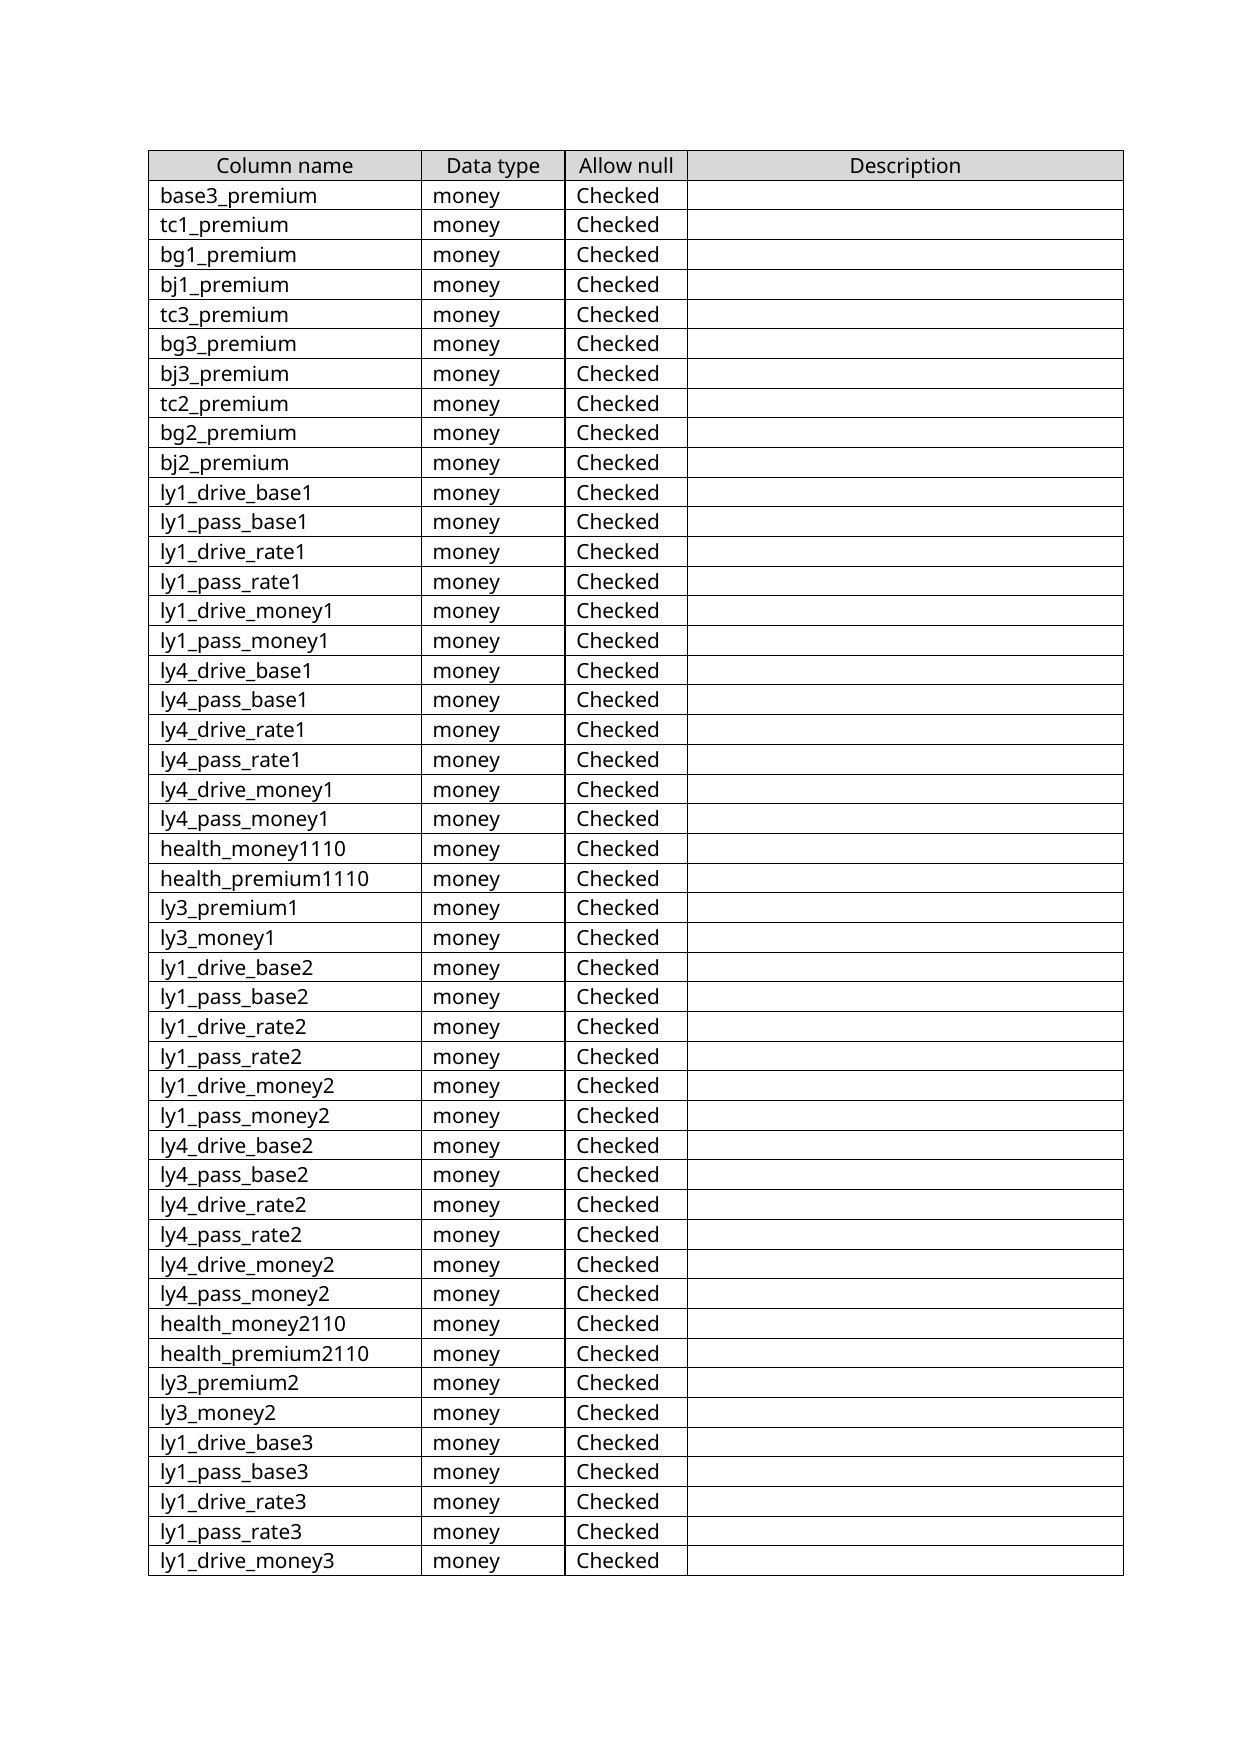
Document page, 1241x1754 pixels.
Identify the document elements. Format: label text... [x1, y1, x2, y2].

table_cell [688, 1160, 1123, 1189]
table_cell [688, 537, 1123, 566]
table_cell health_premium2110 [149, 1339, 421, 1367]
table_cell money [422, 804, 564, 833]
table_cell ly1_drive_rate3 [149, 1487, 421, 1516]
table_cell [1124, 1427, 1154, 1456]
table_cell money [422, 1546, 564, 1575]
table_cell ly4_pass_rate1 [149, 745, 421, 773]
table_cell ly4_drive_money1 [149, 775, 421, 803]
table_cell [1124, 328, 1154, 358]
table_cell money [422, 596, 564, 625]
table_cell Checked [566, 775, 687, 803]
table_cell Checked [566, 210, 687, 239]
table_cell money [422, 1457, 564, 1486]
table_cell [688, 804, 1123, 833]
table_cell money [422, 685, 564, 714]
table_cell [1124, 1011, 1154, 1041]
table_cell health_money2110 [149, 1309, 421, 1337]
table_cell [688, 240, 1123, 269]
table_cell ly1_pass_money2 [149, 1101, 421, 1130]
table_cell money [422, 953, 564, 981]
table_cell [688, 418, 1123, 447]
table_cell [1124, 952, 1154, 981]
table_cell money [422, 656, 564, 684]
table_cell [688, 685, 1123, 714]
table_cell [1124, 833, 1154, 862]
table_cell money [422, 1131, 564, 1159]
table_cell money [422, 1279, 564, 1308]
table_cell bg1_premium [149, 240, 421, 269]
table_cell [1124, 922, 1154, 952]
table_cell Checked [566, 537, 687, 566]
table_cell money [422, 864, 564, 892]
table_cell ly4_drive_rate1 [149, 715, 421, 744]
table_cell money [422, 537, 564, 566]
table_cell base3_premium [149, 181, 421, 209]
table_cell [1124, 1516, 1154, 1545]
table_cell ly1_drive_base3 [149, 1428, 421, 1456]
table_cell Checked [566, 1279, 687, 1308]
table_cell [1124, 684, 1154, 714]
table_cell [688, 1457, 1123, 1486]
table_cell money [422, 567, 564, 595]
table_cell ly1_pass_rate3 [149, 1517, 421, 1545]
table_cell money [422, 478, 564, 506]
table_cell Checked [566, 359, 687, 387]
table_cell [688, 1220, 1123, 1248]
table_cell money [422, 270, 564, 298]
table_cell [1124, 774, 1154, 803]
table_cell [1124, 1159, 1154, 1189]
table_cell [688, 864, 1123, 892]
table_cell bj1_premium [149, 270, 421, 298]
table_cell Checked [566, 1487, 687, 1516]
table_cell Checked [566, 1012, 687, 1041]
table_cell [1124, 1130, 1154, 1159]
table_cell money [422, 1042, 564, 1070]
table_cell Checked [566, 1517, 687, 1545]
table_cell money [422, 982, 564, 1011]
table_cell money [422, 359, 564, 387]
table_cell Checked [566, 656, 687, 684]
table_cell [688, 626, 1123, 655]
table_cell Checked [566, 1160, 687, 1189]
table_cell money [422, 775, 564, 803]
table_cell money [422, 507, 564, 536]
table_cell ly1_drive_base1 [149, 478, 421, 506]
table_cell Checked [566, 893, 687, 922]
table_cell money [422, 210, 564, 239]
table_cell [1124, 1070, 1154, 1100]
table_cell [1124, 477, 1154, 506]
table_cell Checked [566, 626, 687, 655]
table_cell Checked [566, 329, 687, 358]
table_header Allow null [566, 151, 687, 180]
table_cell [688, 1042, 1123, 1070]
table_cell Checked [566, 923, 687, 952]
table_cell [1124, 388, 1154, 417]
table_cell [688, 1368, 1123, 1397]
table_cell Checked [566, 1101, 687, 1130]
table_cell [688, 1517, 1123, 1545]
table_cell Checked [566, 270, 687, 298]
table_cell ly1_pass_money1 [149, 626, 421, 655]
table_cell [688, 982, 1123, 1011]
table_cell [1124, 1367, 1154, 1397]
table_cell [688, 1190, 1123, 1219]
table_cell money [422, 1398, 564, 1427]
table_cell [688, 329, 1123, 358]
table_cell [688, 923, 1123, 952]
table_cell money [422, 1250, 564, 1278]
table_cell ly1_drive_rate1 [149, 537, 421, 566]
table_cell Checked [566, 1546, 687, 1575]
table_cell [1124, 1338, 1154, 1367]
table_cell Checked [566, 953, 687, 981]
table_cell [688, 1398, 1123, 1427]
table_cell money [422, 1368, 564, 1397]
table_cell money [422, 1517, 564, 1545]
table_cell Checked [566, 240, 687, 269]
table_cell money [422, 745, 564, 773]
table_cell [688, 567, 1123, 595]
table_header Column name [149, 151, 421, 180]
table_cell [1124, 863, 1154, 892]
table_cell Checked [566, 1339, 687, 1367]
table_cell [1124, 1456, 1154, 1486]
table_cell ly4_drive_base1 [149, 656, 421, 684]
table_cell [1124, 1189, 1154, 1219]
table_cell money [422, 418, 564, 447]
table_cell health_money1110 [149, 834, 421, 862]
table_cell [1124, 803, 1154, 833]
table_cell [688, 1309, 1123, 1337]
table_cell [1124, 566, 1154, 595]
table_cell Checked [566, 1250, 687, 1278]
table_cell [688, 596, 1123, 625]
table_cell [688, 1131, 1123, 1159]
table_cell Checked [566, 1457, 687, 1486]
table_cell bg3_premium [149, 329, 421, 358]
table_cell [688, 389, 1123, 417]
table_cell bg2_premium [149, 418, 421, 447]
table_cell [688, 1339, 1123, 1367]
table_cell [688, 359, 1123, 387]
table_cell ly4_pass_money2 [149, 1279, 421, 1308]
table_cell [688, 300, 1123, 328]
table_cell [688, 1546, 1123, 1575]
table_cell Checked [566, 507, 687, 536]
table_cell [1124, 1100, 1154, 1130]
table_cell [1124, 536, 1154, 566]
table_cell Checked [566, 1220, 687, 1248]
table_cell Checked [566, 1398, 687, 1427]
table_cell [1124, 744, 1154, 773]
table_cell [1124, 269, 1154, 298]
table_cell [1124, 1545, 1154, 1575]
table_cell tc3_premium [149, 300, 421, 328]
table_cell Checked [566, 1309, 687, 1337]
table_header Description [688, 151, 1123, 180]
table_cell [688, 745, 1123, 773]
table_cell money [422, 893, 564, 922]
table_header Data type [422, 151, 564, 180]
table_cell money [422, 715, 564, 744]
table_cell Checked [566, 1190, 687, 1219]
table_cell [1124, 1278, 1154, 1308]
table_cell money [422, 181, 564, 209]
table_cell [1124, 180, 1154, 209]
table_cell ly1_pass_base1 [149, 507, 421, 536]
table_cell money [422, 923, 564, 952]
table_cell [1124, 595, 1154, 625]
table_cell Checked [566, 1042, 687, 1070]
table_cell bj2_premium [149, 448, 421, 477]
table_cell bj3_premium [149, 359, 421, 387]
table_cell money [422, 1339, 564, 1367]
table_cell [1124, 506, 1154, 536]
table_header [1124, 150, 1154, 180]
table_cell money [422, 389, 564, 417]
table_cell money [422, 1012, 564, 1041]
table_cell Checked [566, 389, 687, 417]
table_cell ly1_drive_rate2 [149, 1012, 421, 1041]
table_cell Checked [566, 418, 687, 447]
table_cell ly1_drive_money3 [149, 1546, 421, 1575]
table_cell [688, 1279, 1123, 1308]
table_cell money [422, 329, 564, 358]
table_cell ly1_pass_base3 [149, 1457, 421, 1486]
table_cell [688, 1071, 1123, 1100]
table_cell money [422, 1220, 564, 1248]
table_cell money [422, 1428, 564, 1456]
table_cell Checked [566, 804, 687, 833]
table_cell ly3_premium2 [149, 1368, 421, 1397]
table_cell [688, 834, 1123, 862]
table_cell [1124, 1219, 1154, 1248]
table_cell Checked [566, 1428, 687, 1456]
table_cell ly1_pass_rate1 [149, 567, 421, 595]
table_cell Checked [566, 181, 687, 209]
table_cell [1124, 625, 1154, 655]
table_cell [688, 1487, 1123, 1516]
table_cell money [422, 834, 564, 862]
table_cell Checked [566, 1071, 687, 1100]
table_cell ly4_pass_base2 [149, 1160, 421, 1189]
table_cell ly3_money1 [149, 923, 421, 952]
table_cell Checked [566, 745, 687, 773]
table_cell money [422, 1160, 564, 1189]
table_cell [1124, 417, 1154, 447]
table_cell ly3_premium1 [149, 893, 421, 922]
table_cell [1124, 1397, 1154, 1427]
table_cell money [422, 1071, 564, 1100]
table_cell money [422, 1190, 564, 1219]
table_cell [688, 507, 1123, 536]
table_cell ly4_drive_rate2 [149, 1190, 421, 1219]
table_cell [1124, 358, 1154, 387]
table_cell [1124, 299, 1154, 328]
table_cell [1124, 655, 1154, 684]
table_cell Checked [566, 478, 687, 506]
table_cell Checked [566, 448, 687, 477]
table_cell ly4_drive_money2 [149, 1250, 421, 1278]
table_cell Checked [566, 567, 687, 595]
table_cell Checked [566, 1368, 687, 1397]
table_cell [688, 448, 1123, 477]
table_cell [688, 1012, 1123, 1041]
table_cell ly1_pass_base2 [149, 982, 421, 1011]
table_cell [688, 1250, 1123, 1278]
table_cell health_premium1110 [149, 864, 421, 892]
table_cell [688, 181, 1123, 209]
table_cell ly1_drive_money1 [149, 596, 421, 625]
table_cell [1124, 892, 1154, 922]
table_cell [1124, 1308, 1154, 1337]
table_cell ly3_money2 [149, 1398, 421, 1427]
table_cell ly1_drive_money2 [149, 1071, 421, 1100]
table_cell Checked [566, 685, 687, 714]
table_cell [688, 210, 1123, 239]
table_cell [1124, 447, 1154, 477]
table_cell tc2_premium [149, 389, 421, 417]
table_cell Checked [566, 300, 687, 328]
table_cell [1124, 1249, 1154, 1278]
table_cell Checked [566, 982, 687, 1011]
table_cell money [422, 1309, 564, 1337]
table_cell [688, 656, 1123, 684]
table_cell [688, 1428, 1123, 1456]
table_cell [1124, 1041, 1154, 1070]
table_cell money [422, 1101, 564, 1130]
table_cell money [422, 240, 564, 269]
table_cell ly4_drive_base2 [149, 1131, 421, 1159]
table_cell Checked [566, 715, 687, 744]
table_cell money [422, 300, 564, 328]
table_cell [688, 715, 1123, 744]
table_cell [688, 775, 1123, 803]
table_cell Checked [566, 596, 687, 625]
table_cell [1124, 1486, 1154, 1516]
table_cell Checked [566, 864, 687, 892]
table_cell [688, 1101, 1123, 1130]
table_cell ly1_pass_rate2 [149, 1042, 421, 1070]
table_cell money [422, 1487, 564, 1516]
table_cell [1124, 981, 1154, 1011]
table_cell ly4_pass_base1 [149, 685, 421, 714]
table_cell Checked [566, 834, 687, 862]
table_cell money [422, 626, 564, 655]
table_cell money [422, 448, 564, 477]
table_cell [688, 953, 1123, 981]
table_cell tc1_premium [149, 210, 421, 239]
table_cell ly4_pass_rate2 [149, 1220, 421, 1248]
table_cell ly1_drive_base2 [149, 953, 421, 981]
table_cell [1124, 714, 1154, 744]
table_cell Checked [566, 1131, 687, 1159]
table_cell [688, 893, 1123, 922]
table_cell [1124, 209, 1154, 239]
table_cell [1124, 239, 1154, 269]
table_cell ly4_pass_money1 [149, 804, 421, 833]
table_cell [688, 478, 1123, 506]
table_cell [688, 270, 1123, 298]
